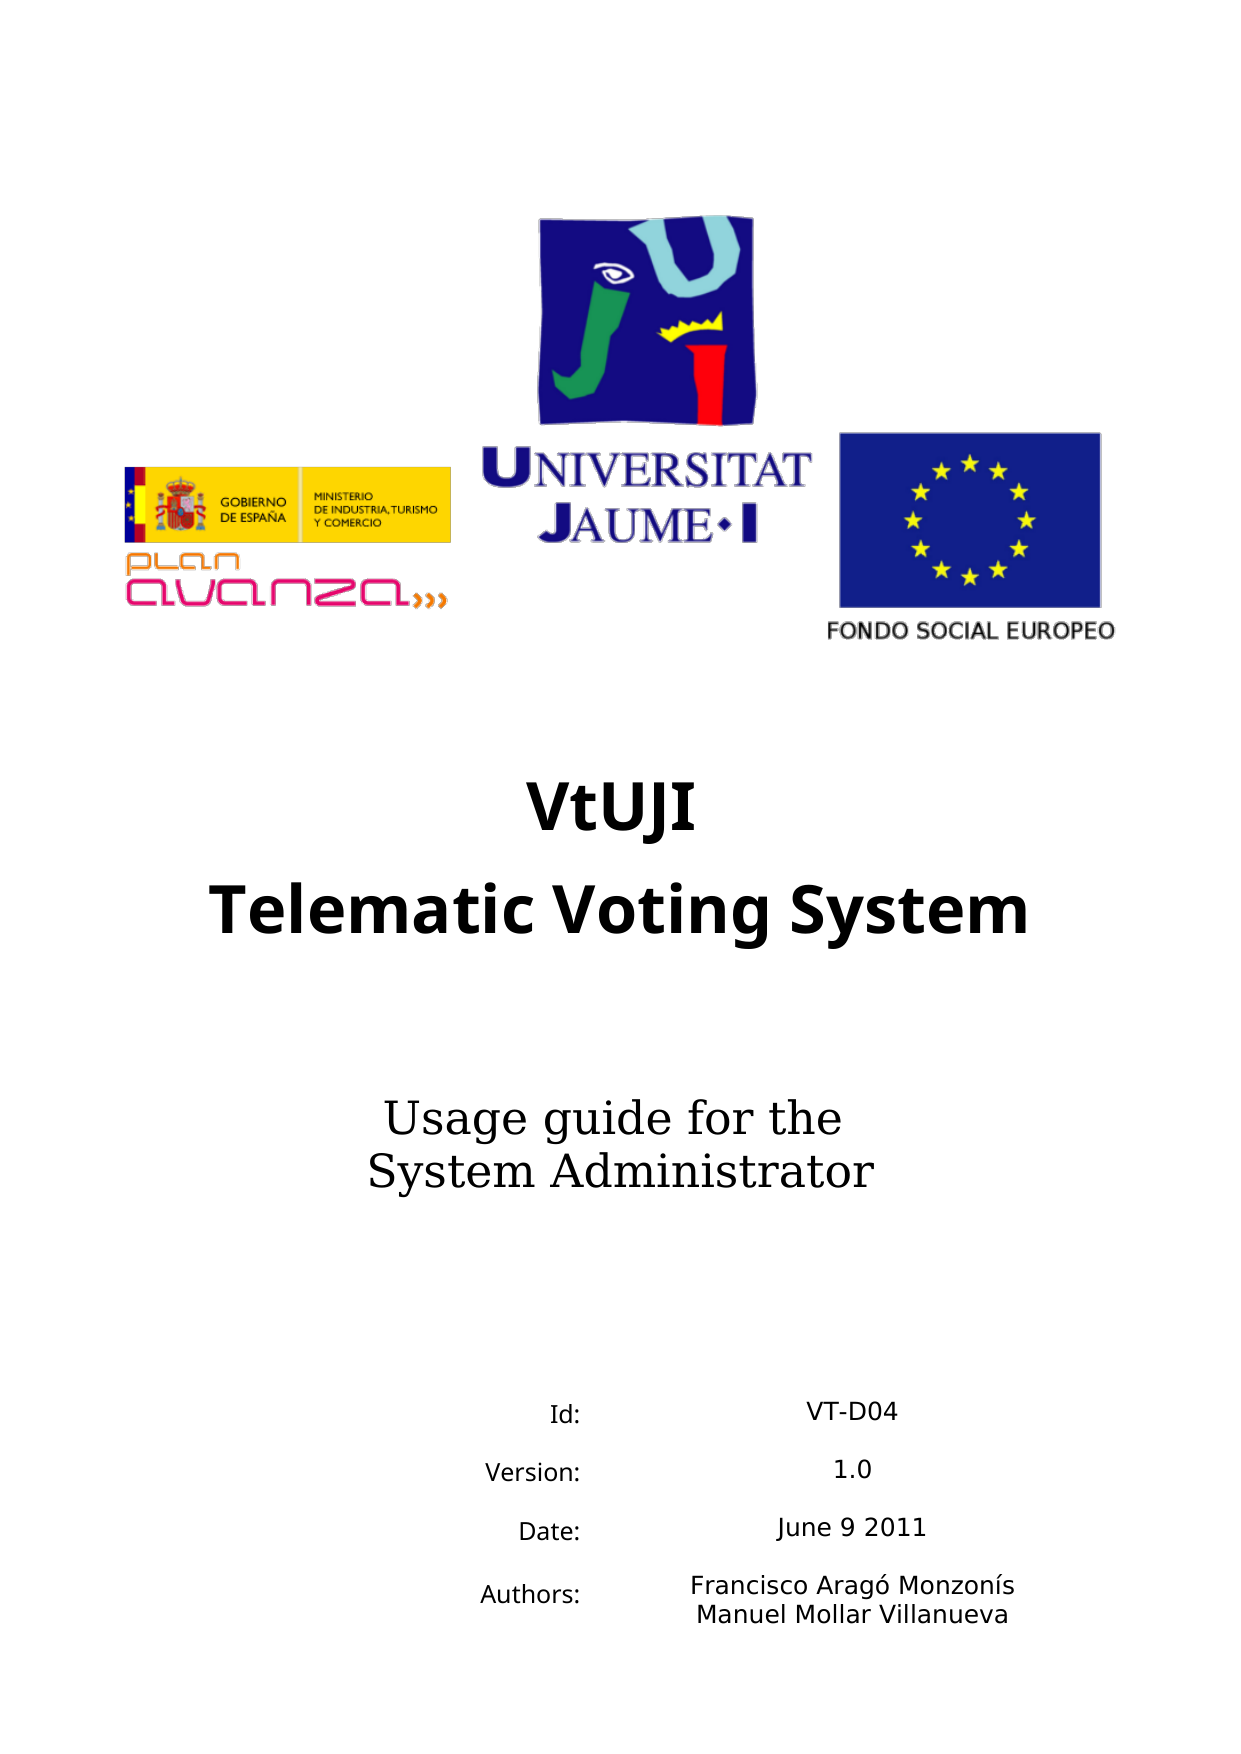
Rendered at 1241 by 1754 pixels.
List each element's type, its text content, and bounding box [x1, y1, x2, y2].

table_cell June 9 2011 [586, 1508, 1119, 1565]
table_cell 1.0 [586, 1449, 1119, 1507]
table_cell Francisco Aragó Monzonís Manuel Mollar Villanueva [586, 1565, 1119, 1635]
table_header VT-D04 [586, 1391, 1119, 1449]
table_header Id: [468, 1391, 586, 1449]
table_cell Authors: [468, 1565, 586, 1635]
table_cell Version: [468, 1449, 586, 1507]
table_cell Date: [468, 1508, 586, 1565]
picture [118, 206, 1122, 656]
text Usage guide for the System Administrator [208, 1092, 1032, 1198]
text VtUJI [118, 759, 1122, 850]
text Telematic Voting System [118, 862, 1122, 953]
